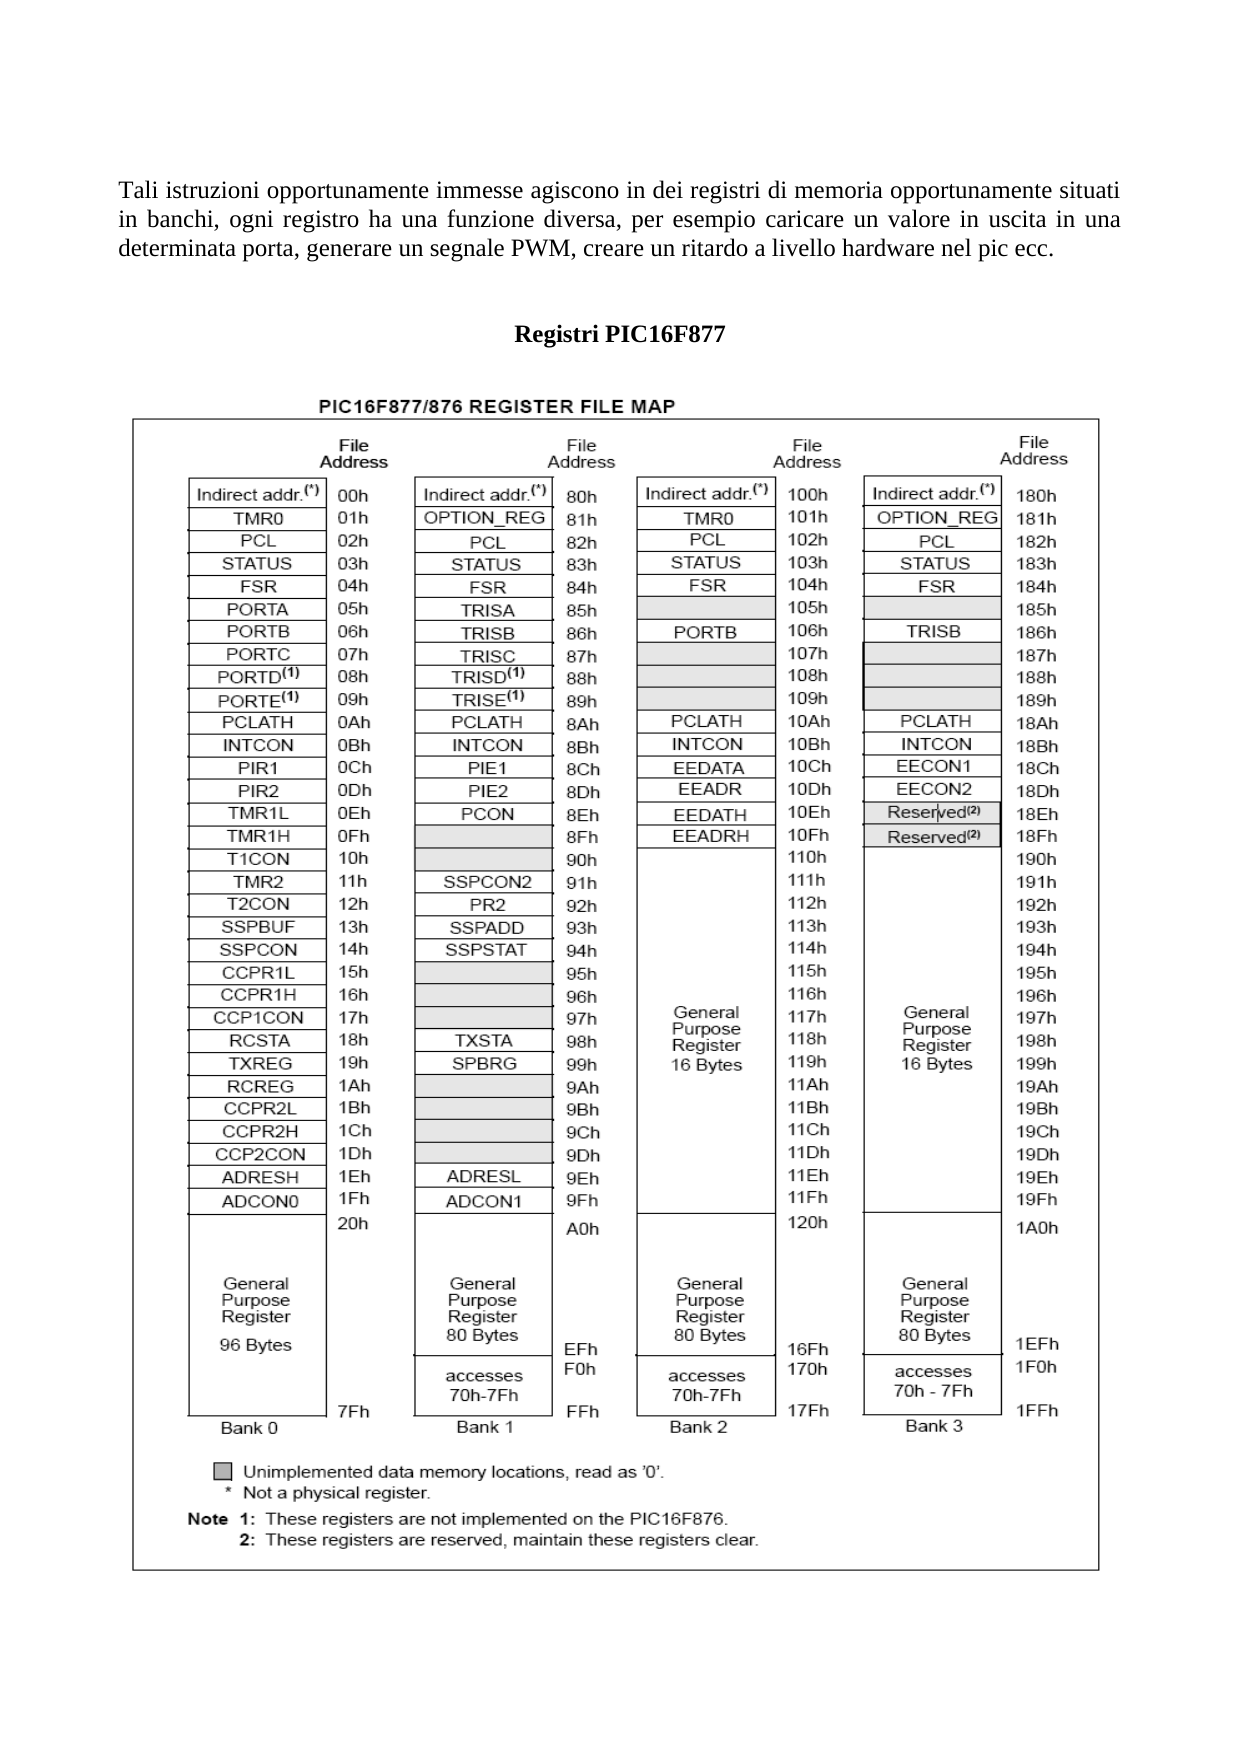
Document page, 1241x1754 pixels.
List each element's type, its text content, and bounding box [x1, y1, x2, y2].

text Tali istruzioni opportunamente immesse agiscono in dei registri di memoria opportunamente situati in banchi, ogni registro ha una funzione diversa, per esempio caricare un valore in uscita in una determinata porta, generare un segnale PWM, creare un ritardo a livello hardware nel pic ecc. [118, 176, 1122, 262]
picture [126, 389, 1107, 1574]
text Registri PIC16F877 [118, 319, 1122, 348]
